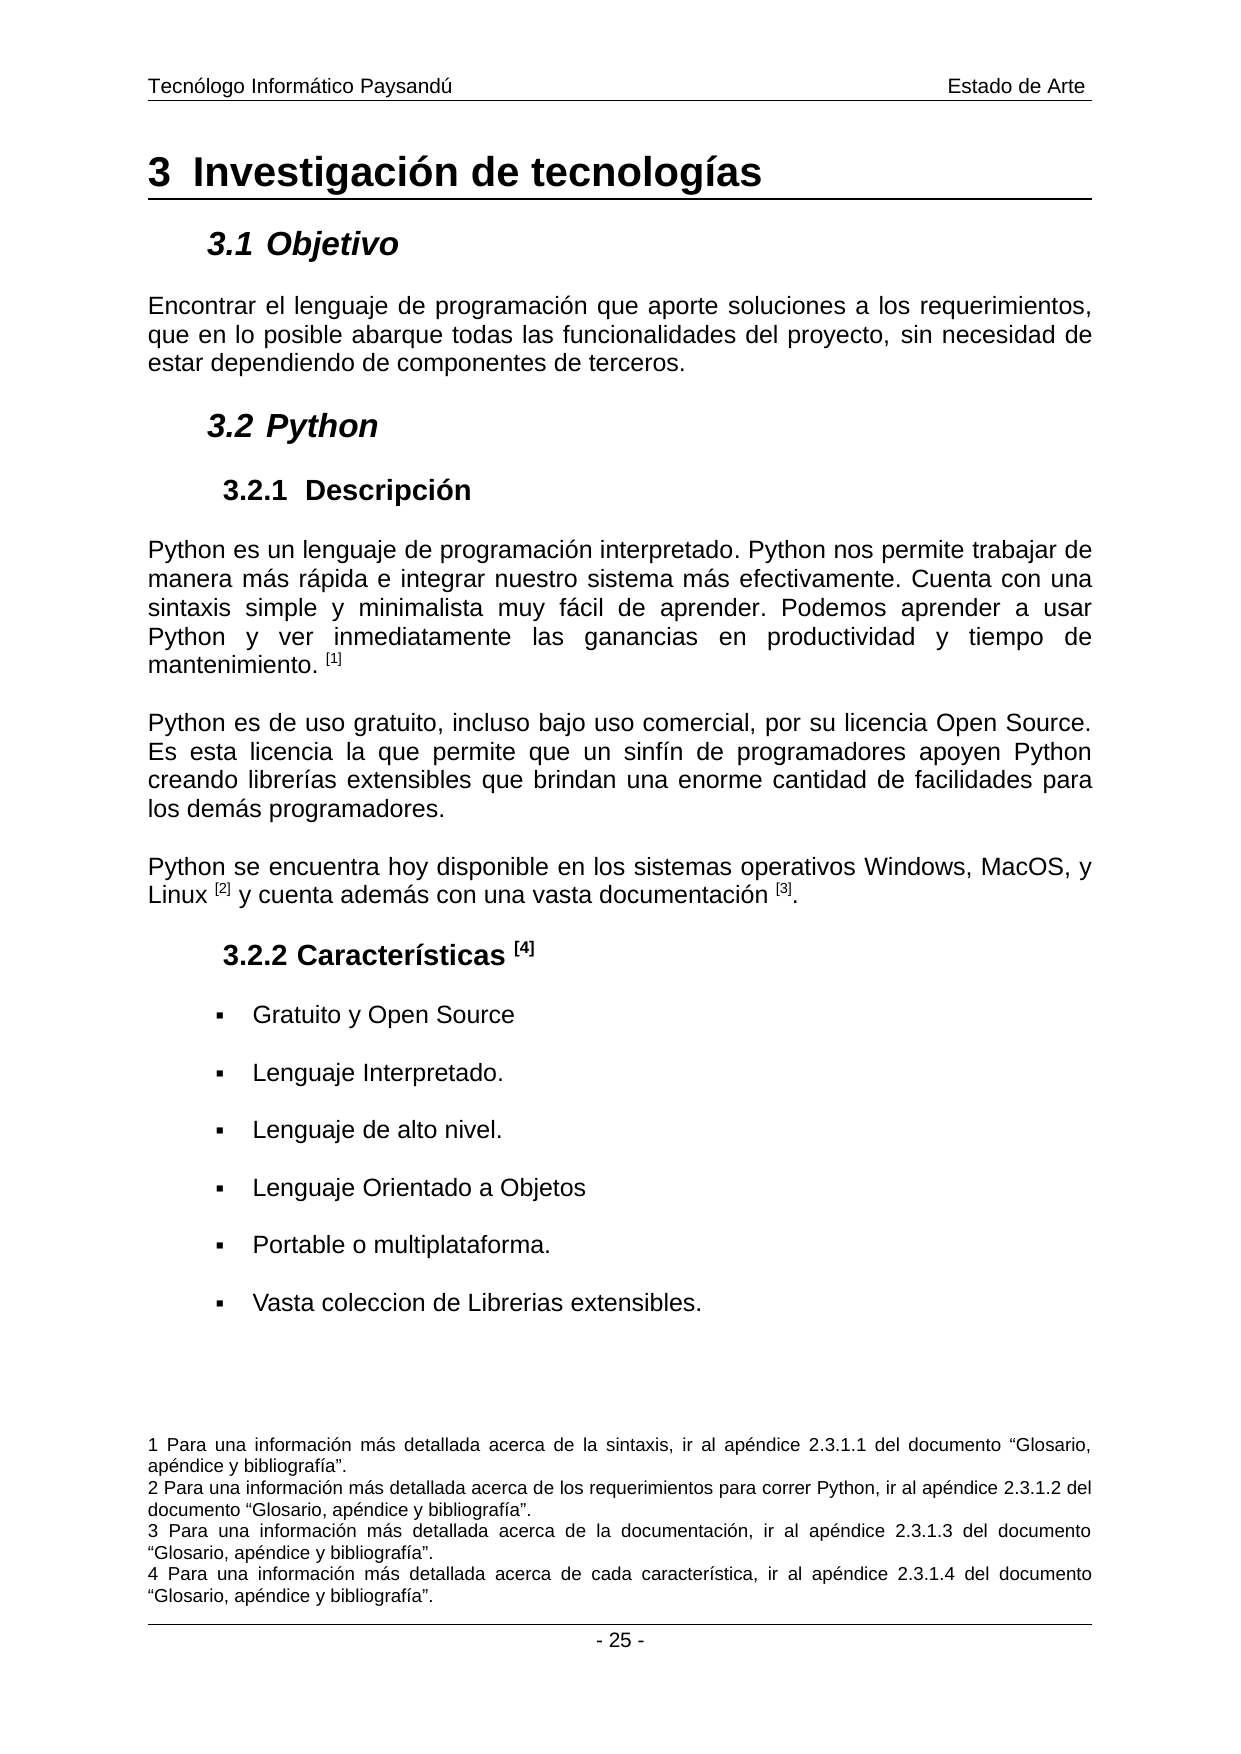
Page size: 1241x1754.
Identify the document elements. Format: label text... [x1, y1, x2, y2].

subtitle Investigación de tecnologías [148, 148, 1092, 198]
subtitle Lenguaje Interpretado. [215, 1058, 1092, 1086]
text Python es un lenguaje de programación interpretado. Python nos permite trabajar de manera más rápida e integrar nuestro sistema más efectivamente. Cuenta con una sintaxis simple y minimalista muy fácil de aprender. Podemos aprender a usar Python y ver inmediatamente las ganancias en productividad y tiempo de mantenimiento. [] [148, 535, 1092, 679]
subtitle Lenguaje de alto nivel. [215, 1115, 1092, 1144]
text Python es de uso gratuito, incluso bajo uso comercial, por su licencia Open Source. Es esta licencia la que permite que un sinfín de programadores apoyen Python creando librerías extensibles que brindan una enorme cantidad de facilidades para los demás programadores. [148, 708, 1092, 823]
text Para una información más detallada acerca de la sintaxis, ir al apéndice 2.3.1.1 del documento “Glosario, apéndice y bibliografía”. [148, 1434, 1092, 1477]
text Python se encuentra hoy disponible en los sistemas operativos Windows, MacOS, y Linux [] y cuenta además con una vasta documentación []. [148, 852, 1092, 909]
subtitle Lenguaje Orientado a Objetos [215, 1173, 1092, 1201]
subtitle Python [207, 406, 1092, 444]
subtitle Objetivo [207, 224, 1092, 262]
subtitle Gratuito y Open Source [215, 1000, 1092, 1029]
text Encontrar el lenguaje de programación que aporte soluciones a los requerimientos, que en lo posible abarque todas las funcionalidades del proyecto, sin necesidad de estar dependiendo de componentes de terceros. [148, 291, 1092, 377]
subtitle Portable o multiplataforma. [215, 1230, 1092, 1259]
subtitle Características [] [223, 938, 1092, 971]
text Para una información más detallada acerca de la documentación, ir al apéndice 2.3.1.3 del documento “Glosario, apéndice y bibliografía”. [148, 1520, 1092, 1563]
text Para una información más detallada acerca de los requerimientos para correr Python, ir al apéndice 2.3.1.2 del documento “Glosario, apéndice y bibliografía”. [148, 1477, 1092, 1520]
subtitle Descripción [223, 473, 1092, 507]
subtitle Vasta coleccion de Librerias extensibles. [215, 1288, 1092, 1316]
text Para una información más detallada acerca de cada característica, ir al apéndice 2.3.1.4 del documento “Glosario, apéndice y bibliografía”. [148, 1563, 1092, 1606]
